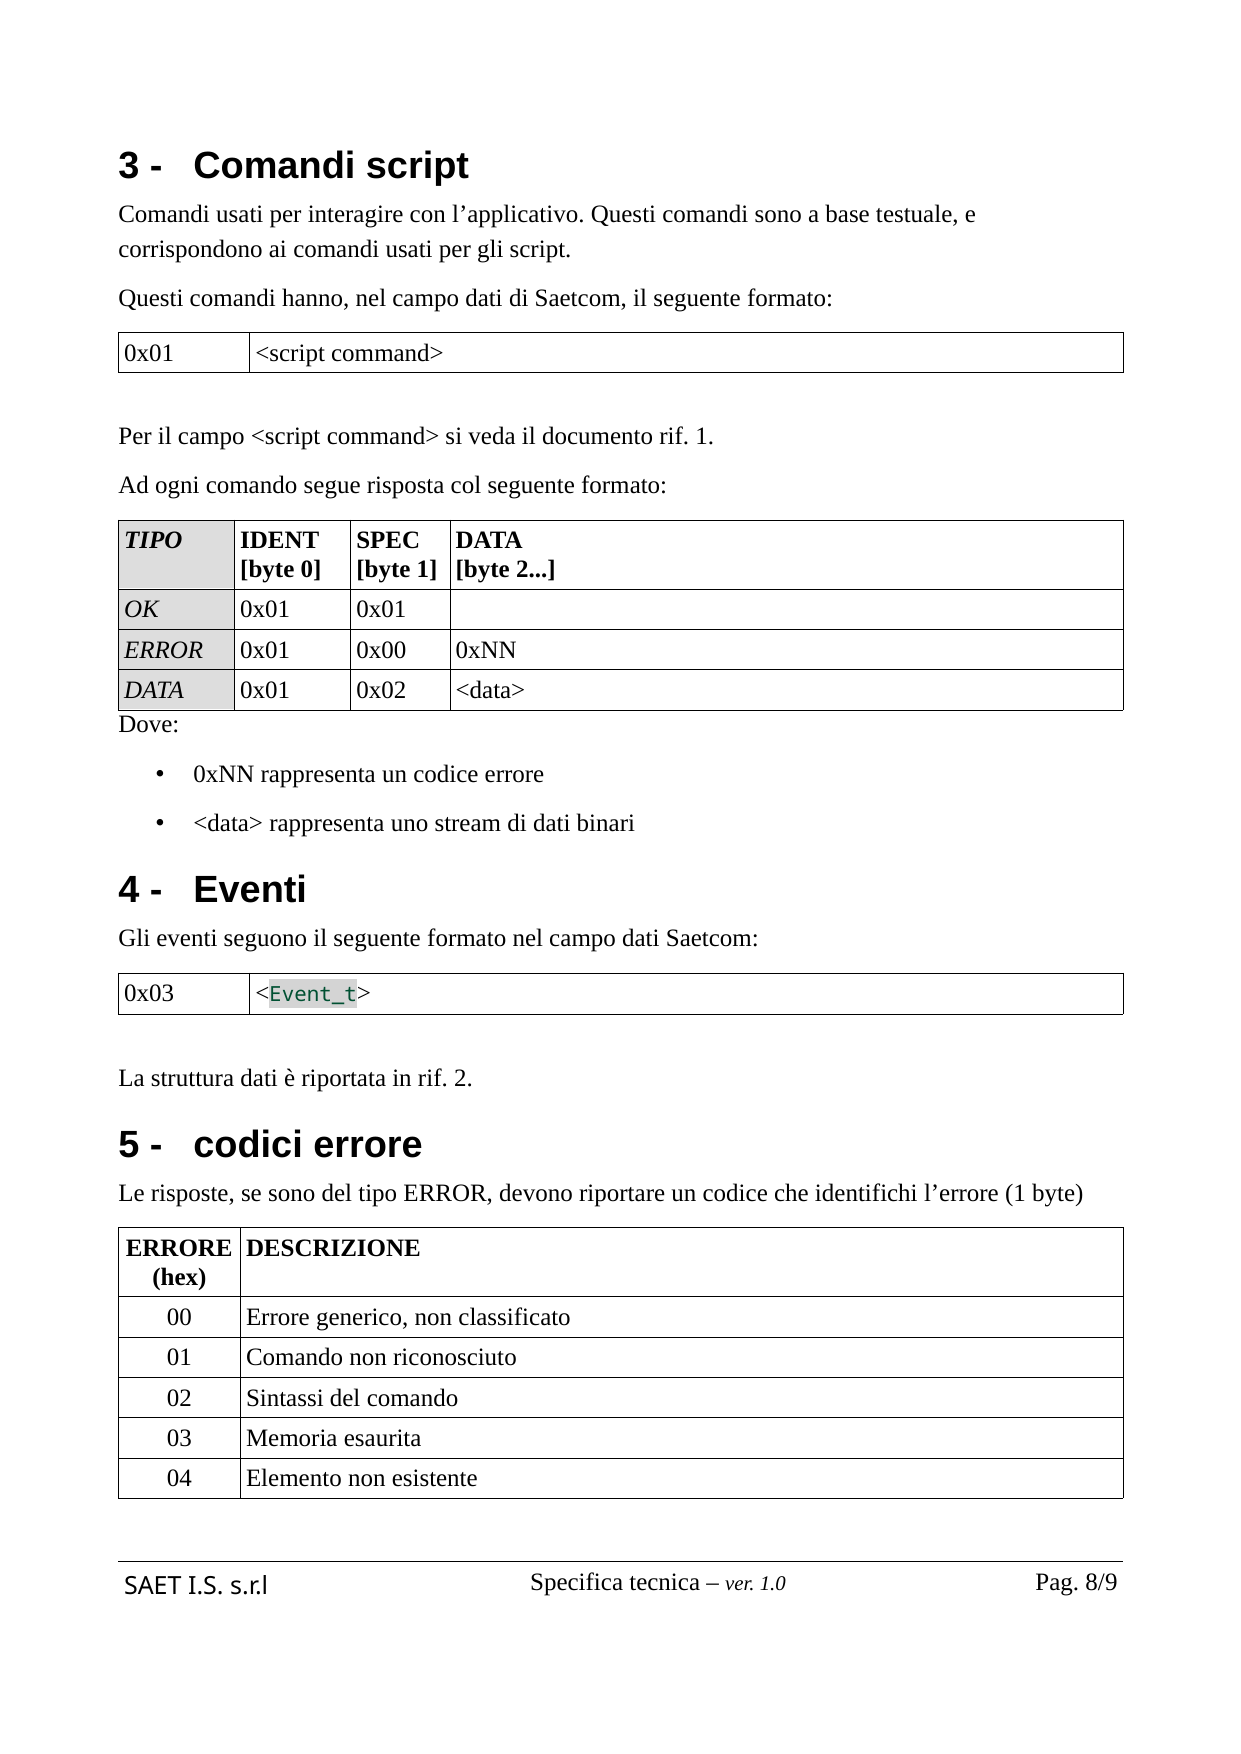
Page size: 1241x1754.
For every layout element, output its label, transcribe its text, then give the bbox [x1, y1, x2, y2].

table_cell DATA [119, 670, 234, 709]
subtitle codici errore [118, 1122, 1122, 1166]
table_header 0x01 [119, 333, 249, 372]
text Le risposte, se sono del tipo ERROR, devono riportare un codice che identifichi l’errore (1 byte) [118, 1178, 1122, 1207]
table_cell Elemento non esistente [241, 1459, 1123, 1498]
table_header DESCRIZIONE [241, 1228, 1123, 1296]
table_header IDENT [byte 0] [235, 521, 350, 588]
table_cell Sintassi del comando [241, 1378, 1123, 1417]
table_cell 0x01 [235, 630, 350, 669]
table_cell ERROR [119, 630, 234, 669]
text Comandi usati per interagire con l’applicativo. Questi comandi sono a base testuale, e corrispondono ai comandi usati per gli script. [118, 199, 1122, 262]
table_header <script command> [250, 333, 1123, 372]
subtitle Comandi script [118, 143, 1122, 187]
text La struttura dati è riportata in rif. 2. [118, 1063, 1122, 1091]
table_cell Memoria esaurita [241, 1418, 1123, 1458]
text Ad ogni comando segue risposta col seguente formato: [118, 470, 1122, 499]
table_header SPEC [byte 1] [351, 521, 450, 588]
table_header TIPO [119, 521, 234, 588]
table_cell OK [119, 590, 234, 629]
table_cell 0xNN [451, 630, 1123, 669]
table_header DATA [byte 2...] [451, 521, 1123, 588]
table_cell <data> [451, 670, 1123, 709]
table_header ERRORE (hex) [119, 1228, 240, 1296]
table_cell 0x01 [235, 590, 350, 629]
table_cell [451, 590, 1123, 629]
text Per il campo <script command> si veda il documento rif. 1. [118, 421, 1122, 450]
list <data> rappresenta uno stream di dati binari [156, 808, 1122, 836]
table_cell 04 [119, 1459, 240, 1498]
table_cell 0x02 [351, 670, 450, 709]
subtitle Eventi [118, 867, 1122, 911]
table_header <Event_t> [250, 974, 1123, 1013]
table_cell 00 [119, 1297, 240, 1337]
table_cell Errore generico, non classificato [241, 1297, 1123, 1337]
table_cell 0x01 [351, 590, 450, 629]
table_cell 0x01 [235, 670, 350, 709]
table_header 0x03 [119, 974, 249, 1013]
text Dove: [118, 711, 1122, 738]
table_cell 0x00 [351, 630, 450, 669]
table_cell 03 [119, 1418, 240, 1458]
text Questi comandi hanno, nel campo dati di Saetcom, il seguente formato: [118, 283, 1122, 312]
table_cell 02 [119, 1378, 240, 1417]
table_cell Comando non riconosciuto [241, 1338, 1123, 1377]
table_cell 01 [119, 1338, 240, 1377]
list 0xNN rappresenta un codice errore [156, 759, 1122, 787]
text Gli eventi seguono il seguente formato nel campo dati Saetcom: [118, 923, 1122, 952]
